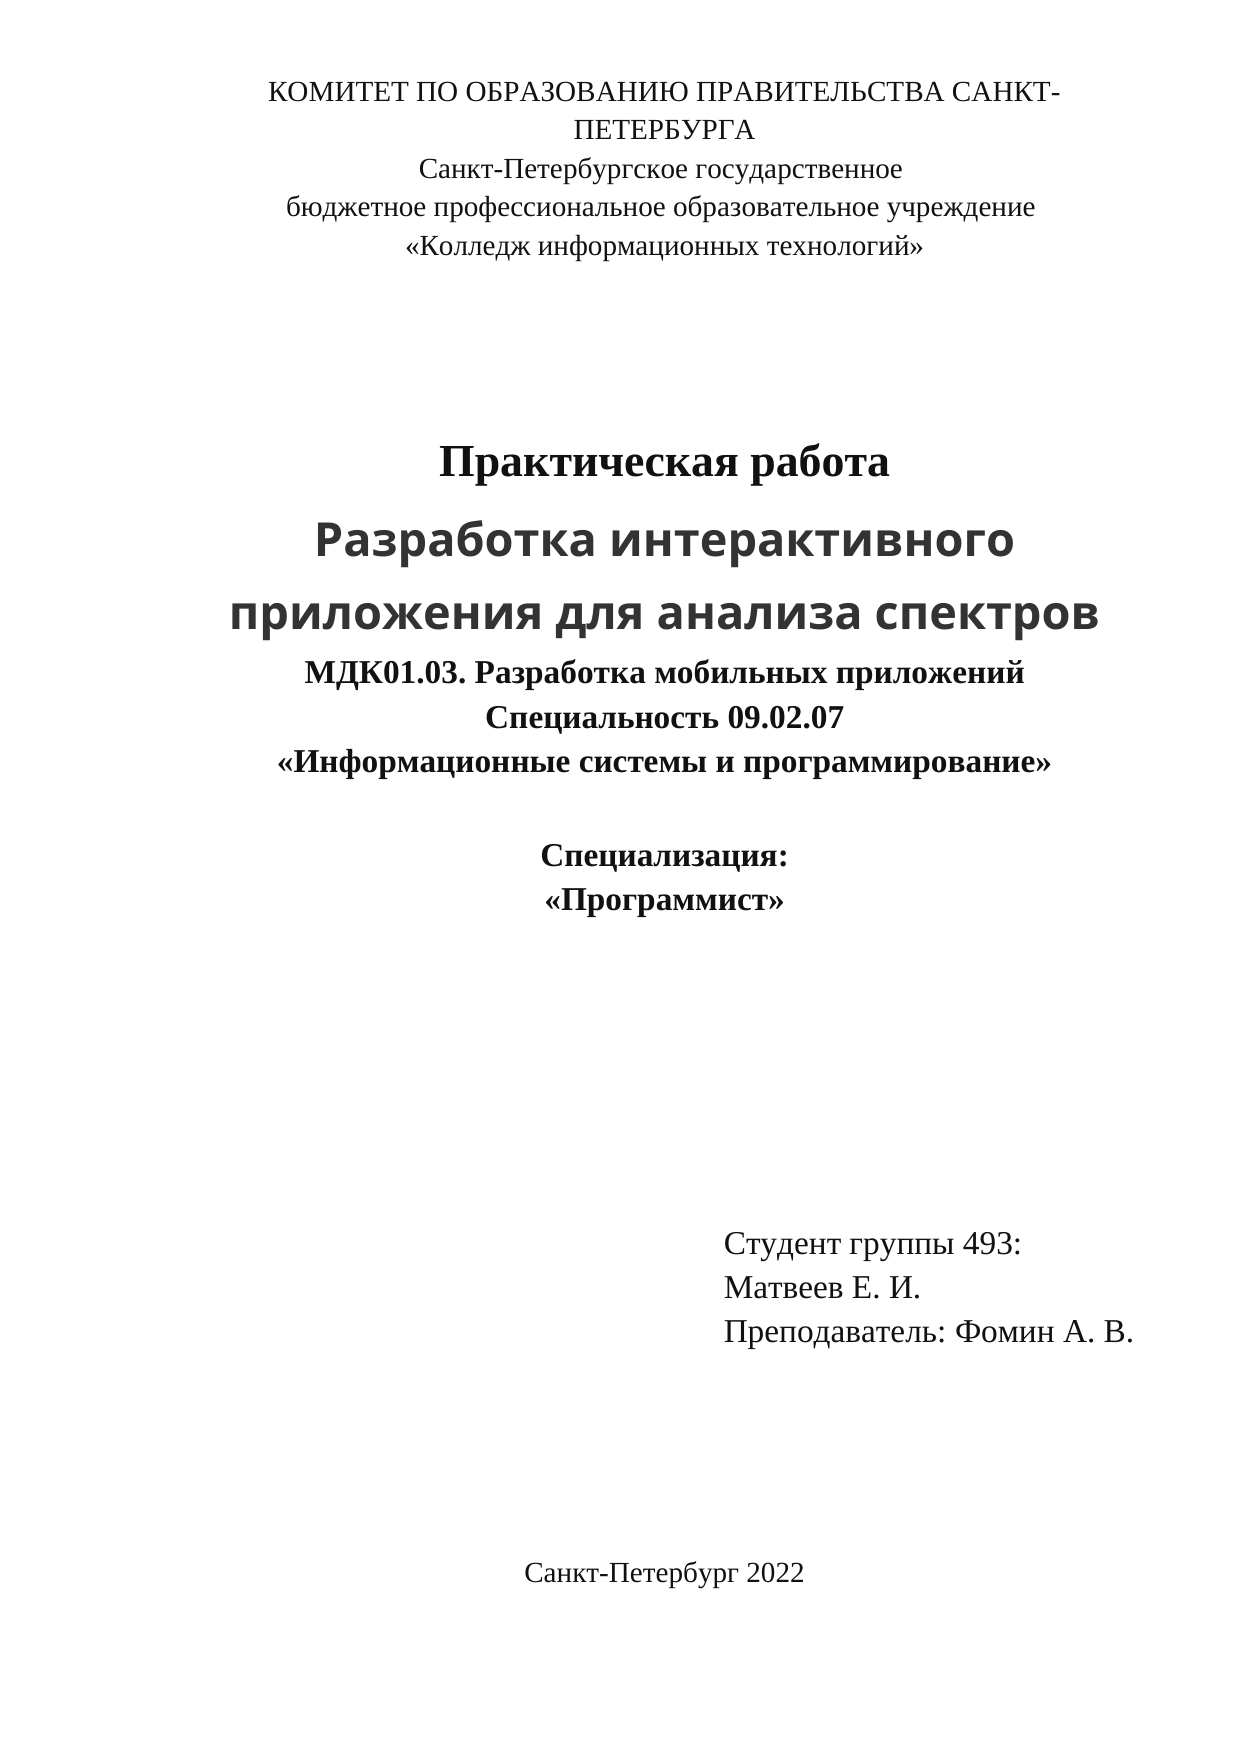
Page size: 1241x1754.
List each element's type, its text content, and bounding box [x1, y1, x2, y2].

text Специализация: [177, 835, 540, 873]
text «Программист» [785, 879, 1152, 917]
text Преподаватель: Фомин А. В. [1134, 1311, 1152, 1349]
text Специализация: [789, 835, 1152, 873]
text бюджетное профессиональное образовательное учреждение [177, 189, 286, 223]
text Санкт-Петербургское государственное [910, 151, 1152, 184]
text Разработка интерактивного приложения для анализа спектров [177, 506, 1152, 643]
text МДК01.03. Разработка мобильных приложений [1025, 653, 1152, 691]
text Практическая работа [177, 433, 439, 486]
text КОМИТЕТ ПО ОБРАЗОВАНИЮ ПРАВИТЕЛЬСТВА САНКТ-ПЕТЕРБУРГА [177, 74, 1152, 146]
text Санкт-Петербург 2022 [805, 1555, 1152, 1589]
text Практическая работа [890, 433, 1152, 486]
text МДК01.03. Разработка мобильных приложений [177, 653, 304, 691]
text «Информационные системы и программирование» [1052, 741, 1152, 779]
text Студент группы 493: [1022, 1223, 1152, 1261]
text Санкт-Петербург 2022 [177, 1555, 524, 1589]
text «Колледж информационных технологий» [177, 228, 405, 261]
text «Программист» [177, 879, 544, 917]
text бюджетное профессиональное образовательное учреждение [1043, 189, 1152, 223]
text Санкт-Петербургское государственное [177, 151, 419, 184]
text Специальность 09.02.07 [844, 697, 1152, 735]
text «Колледж информационных технологий» [924, 228, 1152, 261]
text Специальность 09.02.07 [177, 697, 485, 735]
text Матвеев Е. И. [921, 1267, 1152, 1306]
text «Информационные системы и программирование» [177, 741, 277, 779]
